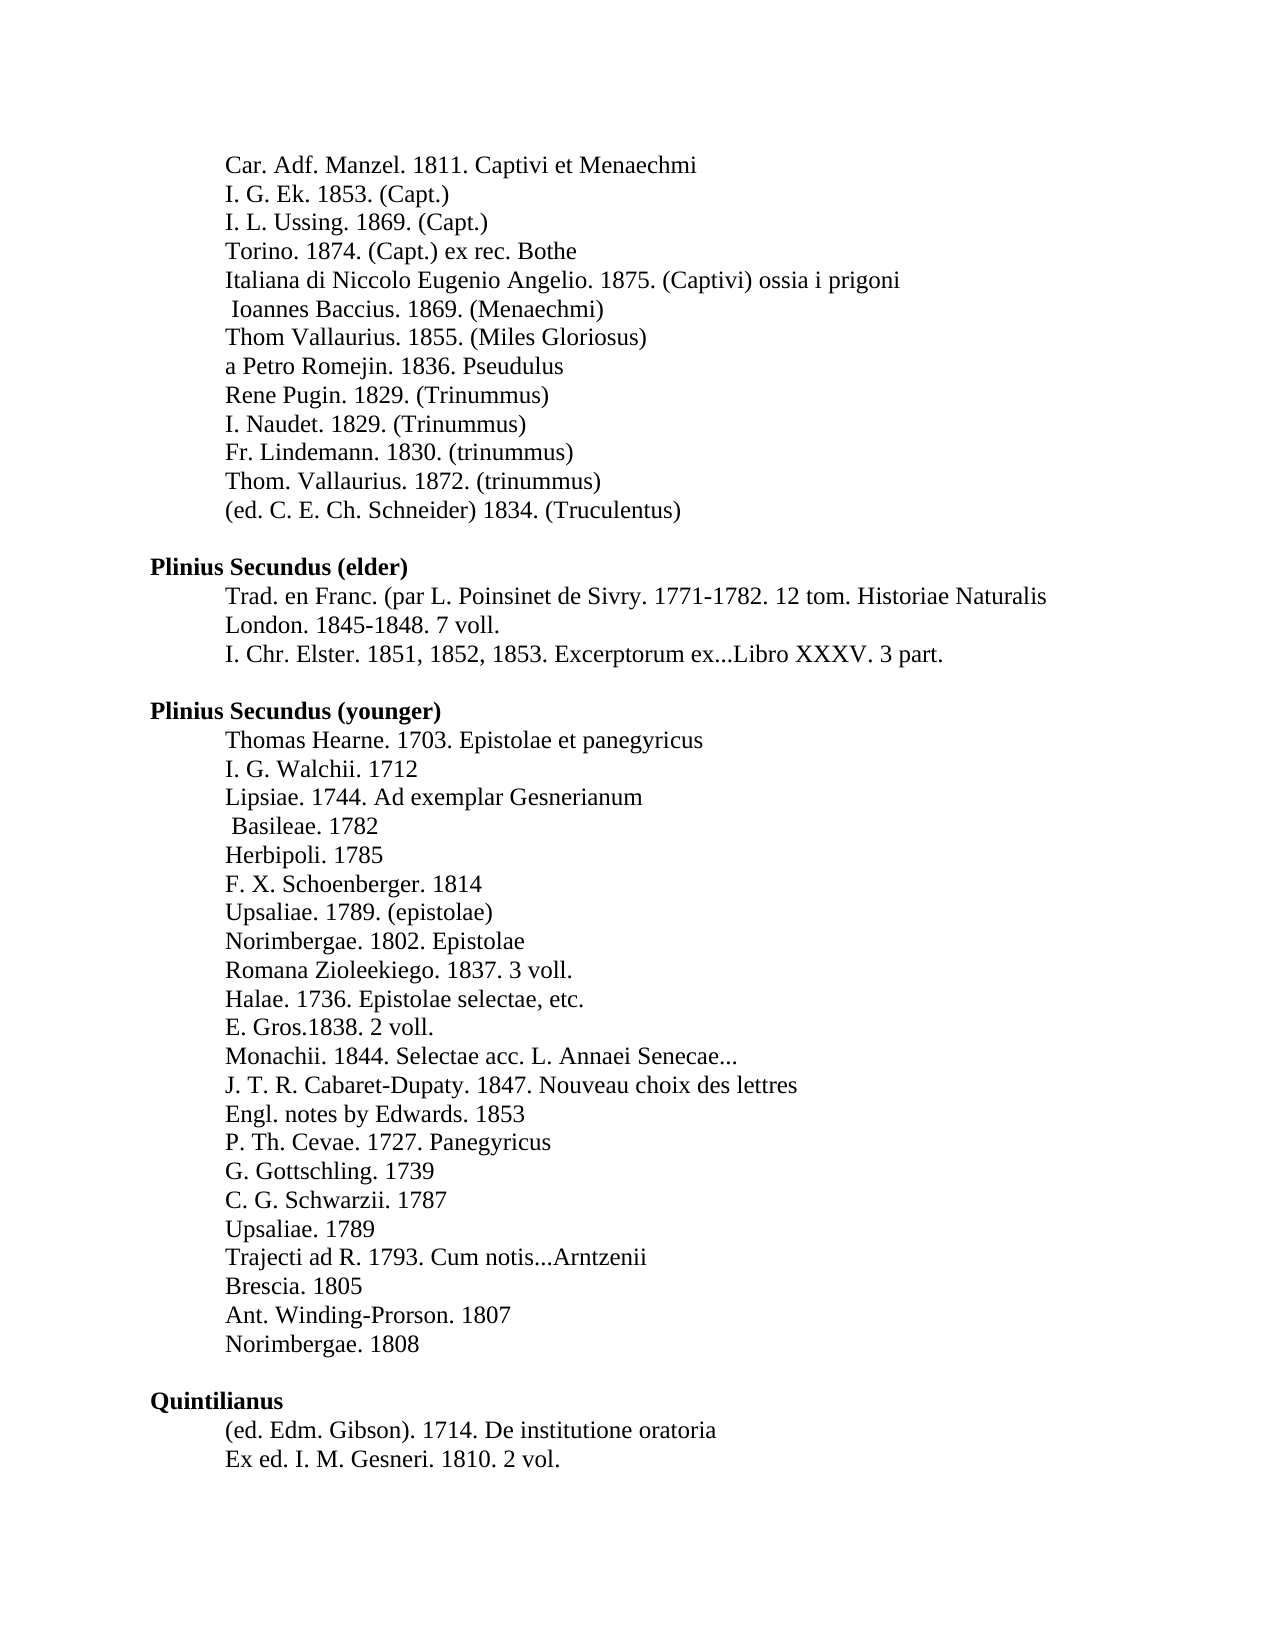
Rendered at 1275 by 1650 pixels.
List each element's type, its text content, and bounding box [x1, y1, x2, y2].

text C. G. Schwarzii. 1787 [187, 1185, 1125, 1214]
text Norimbergae. 1802. Epistolae [187, 926, 1125, 955]
text Quintilianus [150, 1386, 1125, 1415]
text Upsaliae. 1789. (epistolae) [187, 897, 1125, 926]
text I. Chr. Elster. 1851, 1852, 1853. Excerptorum ex...Libro XXXV. 3 part. [150, 639, 1125, 667]
text Upsaliae. 1789 [187, 1214, 1125, 1242]
text Herbipoli. 1785 [187, 840, 1125, 869]
text Thom. Vallaurius. 1872. (trinummus) [150, 466, 1125, 495]
text (ed. Edm. Gibson). 1714. De institutione oratoria [187, 1415, 1125, 1444]
text E. Gros.1838. 2 voll. [187, 1012, 1125, 1041]
text I. G. Ek. 1853. (Capt.) [150, 179, 1125, 207]
text J. T. R. Cabaret-Dupaty. 1847. Nouveau choix des lettres [187, 1070, 1125, 1099]
text Thomas Hearne. 1703. Epistolae et panegyricus [150, 725, 1125, 754]
text Basileae. 1782 [187, 811, 1125, 840]
text Thom Vallaurius. 1855. (Miles Gloriosus) [150, 322, 1125, 351]
text Car. Adf. Manzel. 1811. Captivi et Menaechmi [150, 150, 1125, 179]
text (ed. C. E. Ch. Schneider) 1834. (Truculentus) [150, 495, 1125, 524]
text Trad. en Franc. (par L. Poinsinet de Sivry. 1771-1782. 12 tom. Historiae Naturalis [150, 581, 1125, 610]
text Brescia. 1805 [187, 1271, 1125, 1300]
text F. X. Schoenberger. 1814 [187, 869, 1125, 897]
text Plinius Secundus (younger) [150, 696, 1125, 725]
text I. L. Ussing. 1869. (Capt.) [150, 207, 1125, 236]
text G. Gottschling. 1739 [187, 1156, 1125, 1185]
text Monachii. 1844. Selectae acc. L. Annaei Senecae... [187, 1041, 1125, 1070]
text Ant. Winding-Prorson. 1807 [187, 1300, 1125, 1329]
text Ex ed. I. M. Gesneri. 1810. 2 vol. [187, 1444, 1125, 1472]
text I. G. Walchii. 1712 [187, 754, 1125, 782]
text Torino. 1874. (Capt.) ex rec. Bothe [150, 236, 1125, 265]
text Lipsiae. 1744. Ad exemplar Gesnerianum [187, 782, 1125, 811]
text Engl. notes by Edwards. 1853 [187, 1099, 1125, 1127]
text Norimbergae. 1808 [187, 1329, 1125, 1357]
text a Petro Romejin. 1836. Pseudulus [150, 351, 1125, 380]
text Rene Pugin. 1829. (Trinummus) [150, 380, 1125, 409]
text Ioannes Baccius. 1869. (Menaechmi) [150, 294, 1125, 322]
text Italiana di Niccolo Eugenio Angelio. 1875. (Captivi) ossia i prigoni [150, 265, 1125, 294]
text Fr. Lindemann. 1830. (trinummus) [150, 437, 1125, 466]
text Trajecti ad R. 1793. Cum notis...Arntzenii [187, 1242, 1125, 1271]
text London. 1845-1848. 7 voll. [150, 610, 1125, 639]
text P. Th. Cevae. 1727. Panegyricus [187, 1127, 1125, 1156]
text Romana Zioleekiego. 1837. 3 voll. [187, 955, 1125, 984]
text Halae. 1736. Epistolae selectae, etc. [187, 984, 1125, 1012]
text I. Naudet. 1829. (Trinummus) [150, 409, 1125, 437]
text Plinius Secundus (elder) [150, 552, 1125, 581]
